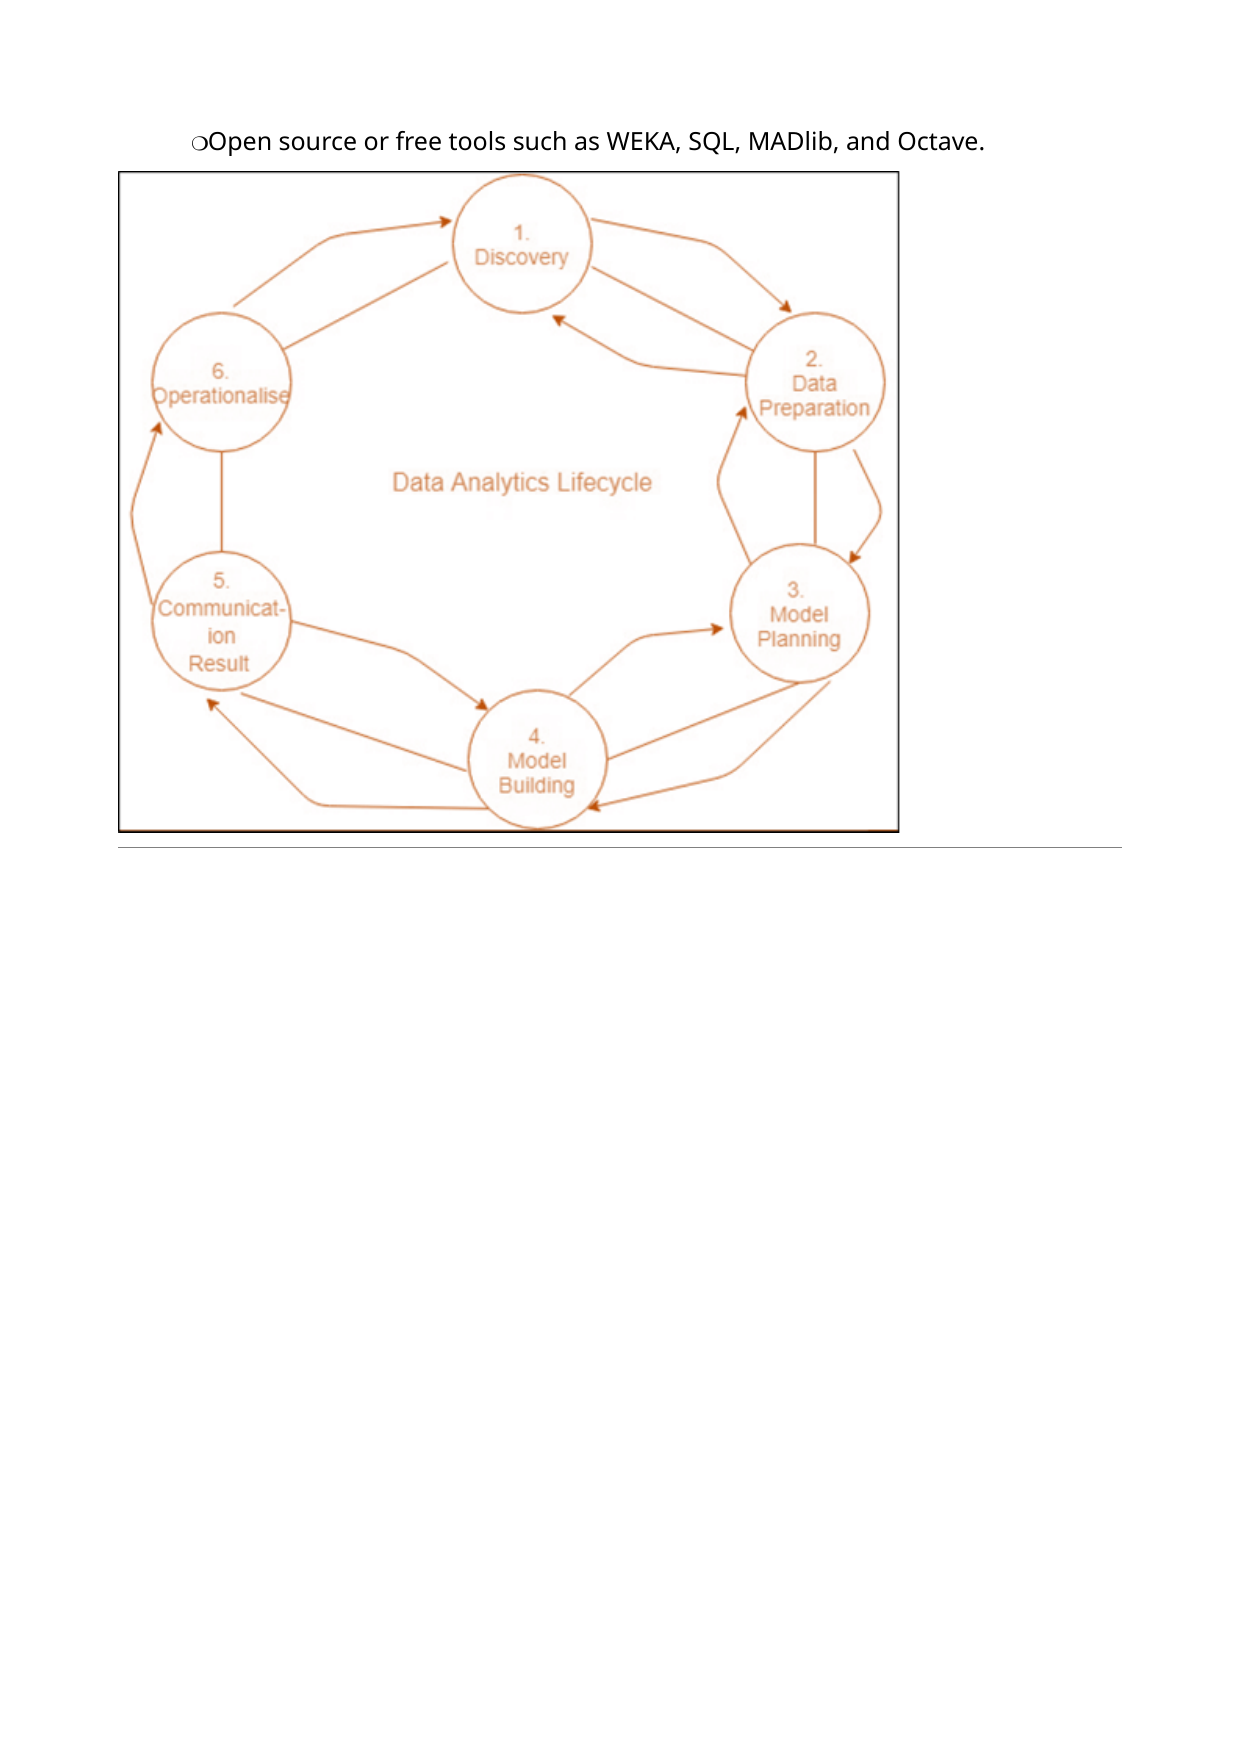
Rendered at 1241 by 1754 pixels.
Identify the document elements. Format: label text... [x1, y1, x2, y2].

list Open source or free tools such as WEKA, SQL, MADlib, and Octave. [118, 118, 1122, 157]
picture [118, 171, 900, 833]
